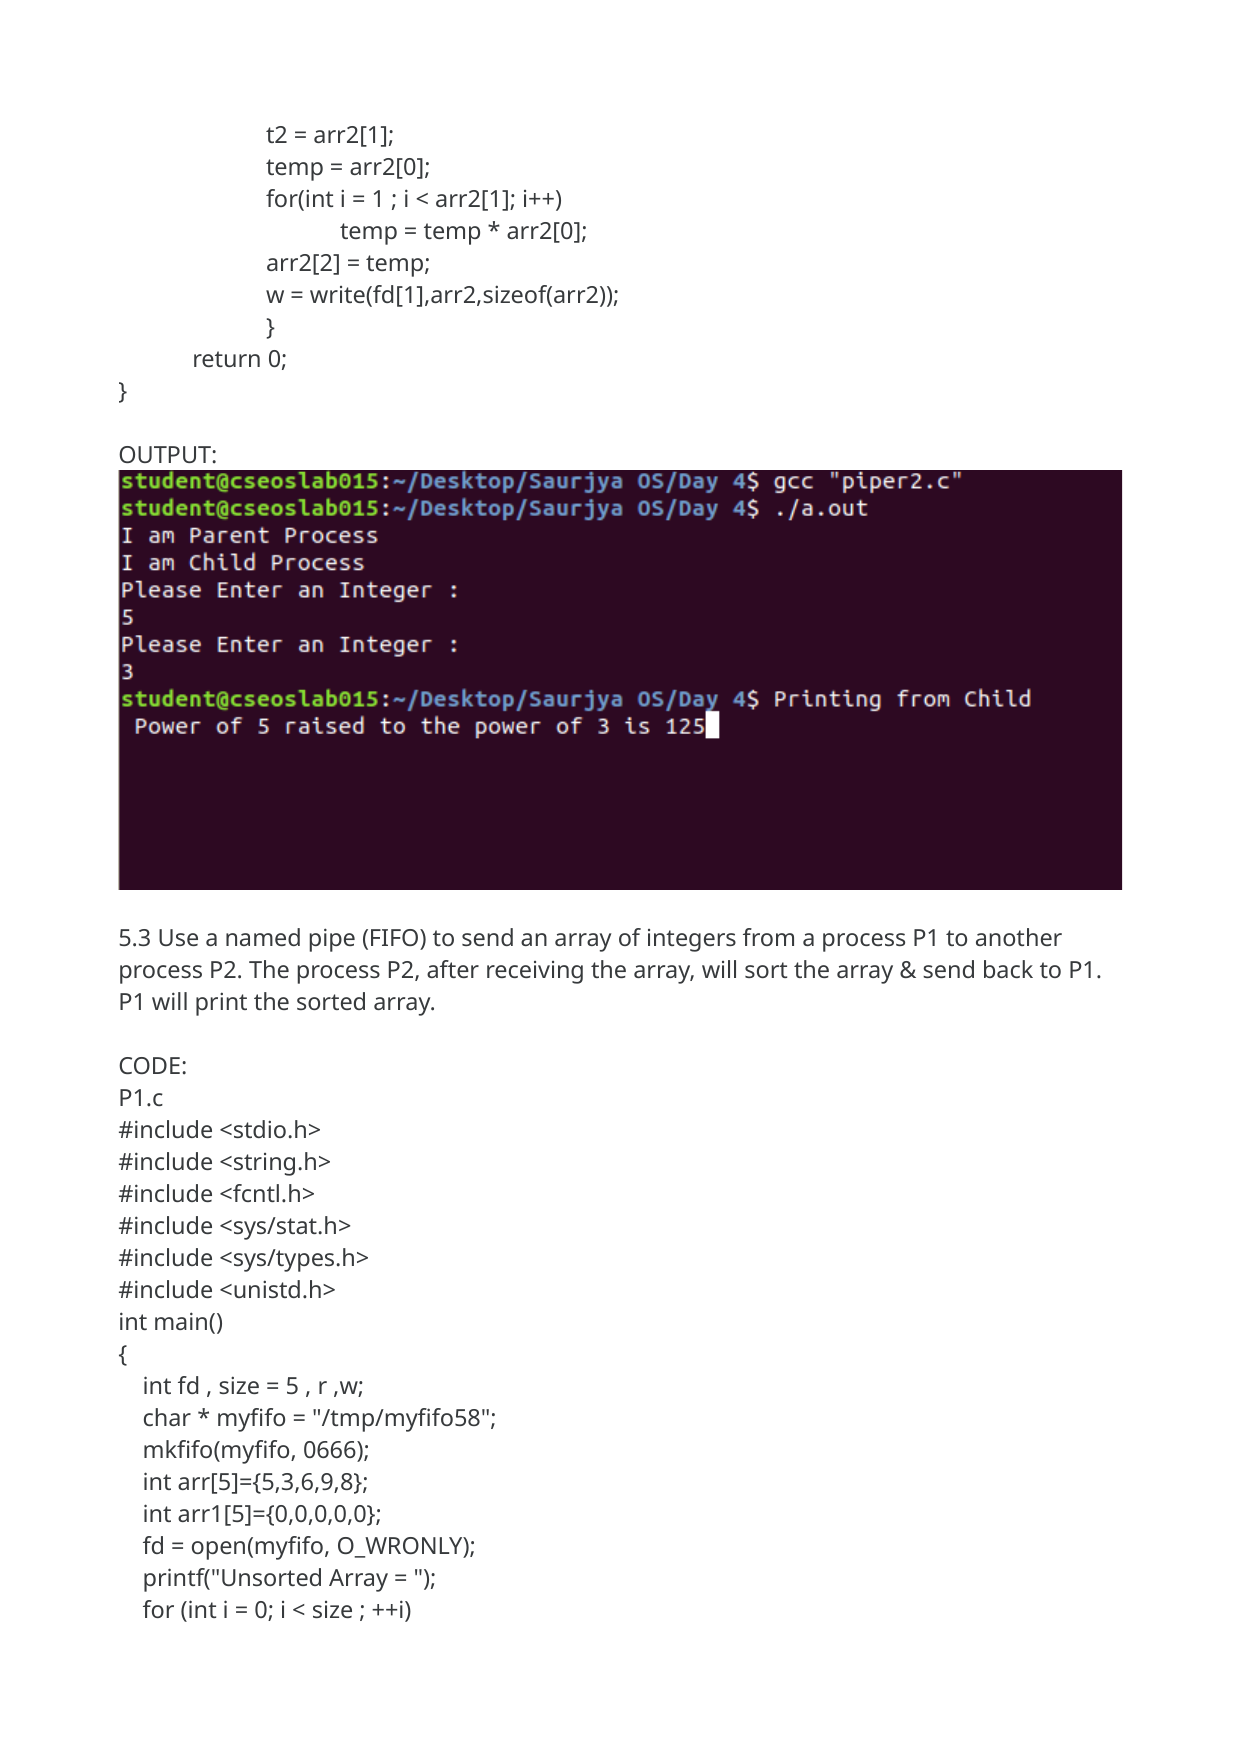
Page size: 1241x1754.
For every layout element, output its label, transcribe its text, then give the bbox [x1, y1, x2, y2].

text CODE: [118, 1049, 1122, 1081]
text printf("Unsorted Array = "); [118, 1561, 1122, 1593]
text t2 = arr2[1]; [118, 118, 1122, 150]
text #include <unistd.h> [118, 1273, 1122, 1305]
text temp = temp * arr2[0]; [118, 214, 1122, 246]
text char * myfifo = "/tmp/myfifo58"; [118, 1401, 1122, 1433]
text w = write(fd[1],arr2,sizeof(arr2)); [118, 278, 1122, 310]
text 5.3 Use a named pipe (FIFO) to send an array of integers from a process P1 to another process P2. The process P2, after receiving the array, will sort the array & send back to P1. P1 will print the sorted array. [118, 922, 1122, 1017]
text { [118, 1337, 1122, 1369]
text int arr1[5]={0,0,0,0,0}; [118, 1497, 1122, 1529]
text } [118, 310, 1122, 342]
text return 0; [118, 342, 1122, 374]
text int fd , size = 5 , r ,w; [118, 1369, 1122, 1401]
text P1.c [118, 1081, 1122, 1113]
text OUTPUT: [118, 438, 1122, 470]
text for (int i = 0; i < size ; ++i) [118, 1593, 1122, 1625]
text #include <sys/types.h> [118, 1241, 1122, 1273]
text arr2[2] = temp; [118, 246, 1122, 278]
text #include <fcntl.h> [118, 1177, 1122, 1209]
text } [118, 374, 1122, 406]
picture [118, 470, 1123, 890]
text #include <string.h> [118, 1145, 1122, 1177]
text #include <stdio.h> [118, 1113, 1122, 1145]
text for(int i = 1 ; i < arr2[1]; i++) [118, 182, 1122, 214]
text temp = arr2[0]; [118, 150, 1122, 182]
text int main() [118, 1305, 1122, 1337]
text mkfifo(myfifo, 0666); [118, 1433, 1122, 1465]
text fd = open(myfifo, O_WRONLY); [118, 1529, 1122, 1561]
text int arr[5]={5,3,6,9,8}; [118, 1465, 1122, 1497]
text #include <sys/stat.h> [118, 1209, 1122, 1241]
